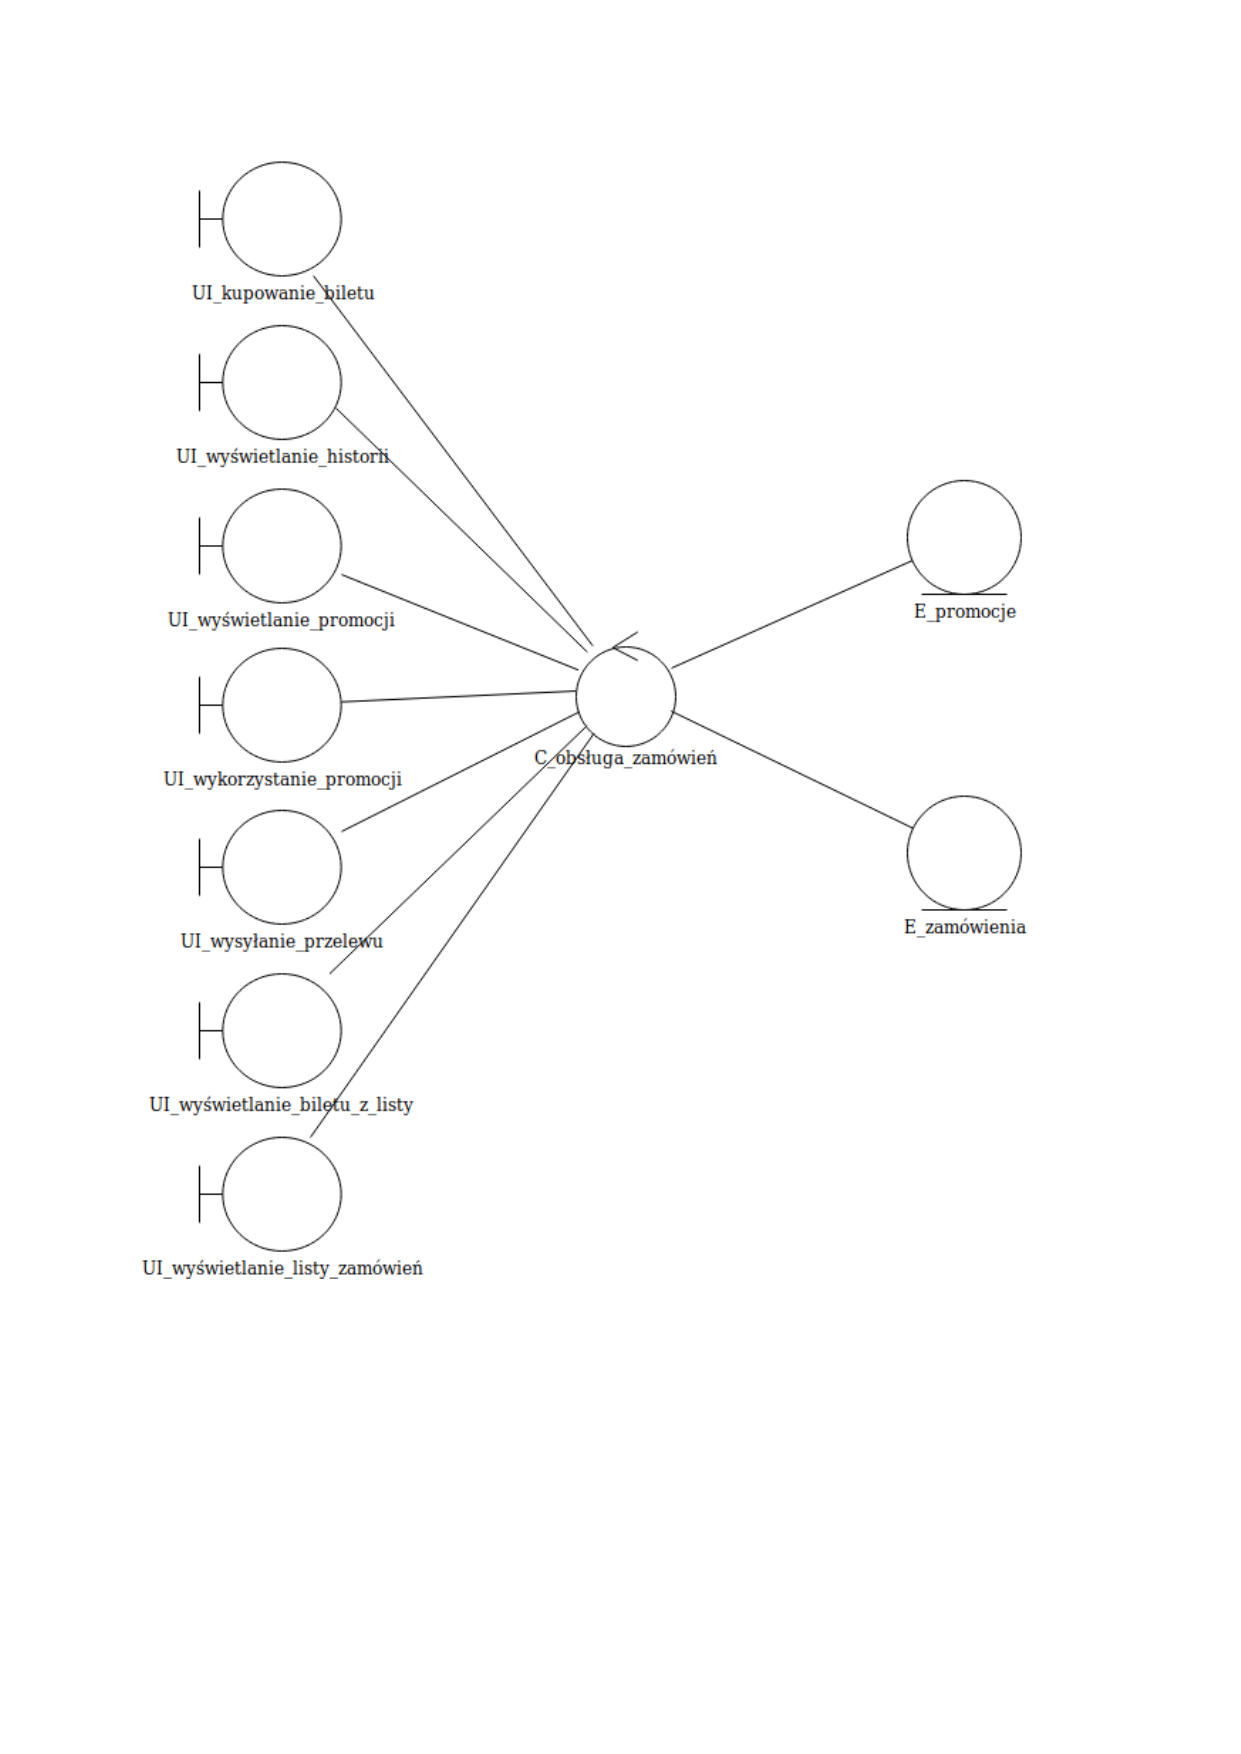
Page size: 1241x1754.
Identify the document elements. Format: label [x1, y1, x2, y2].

picture [118, 156, 1123, 1279]
